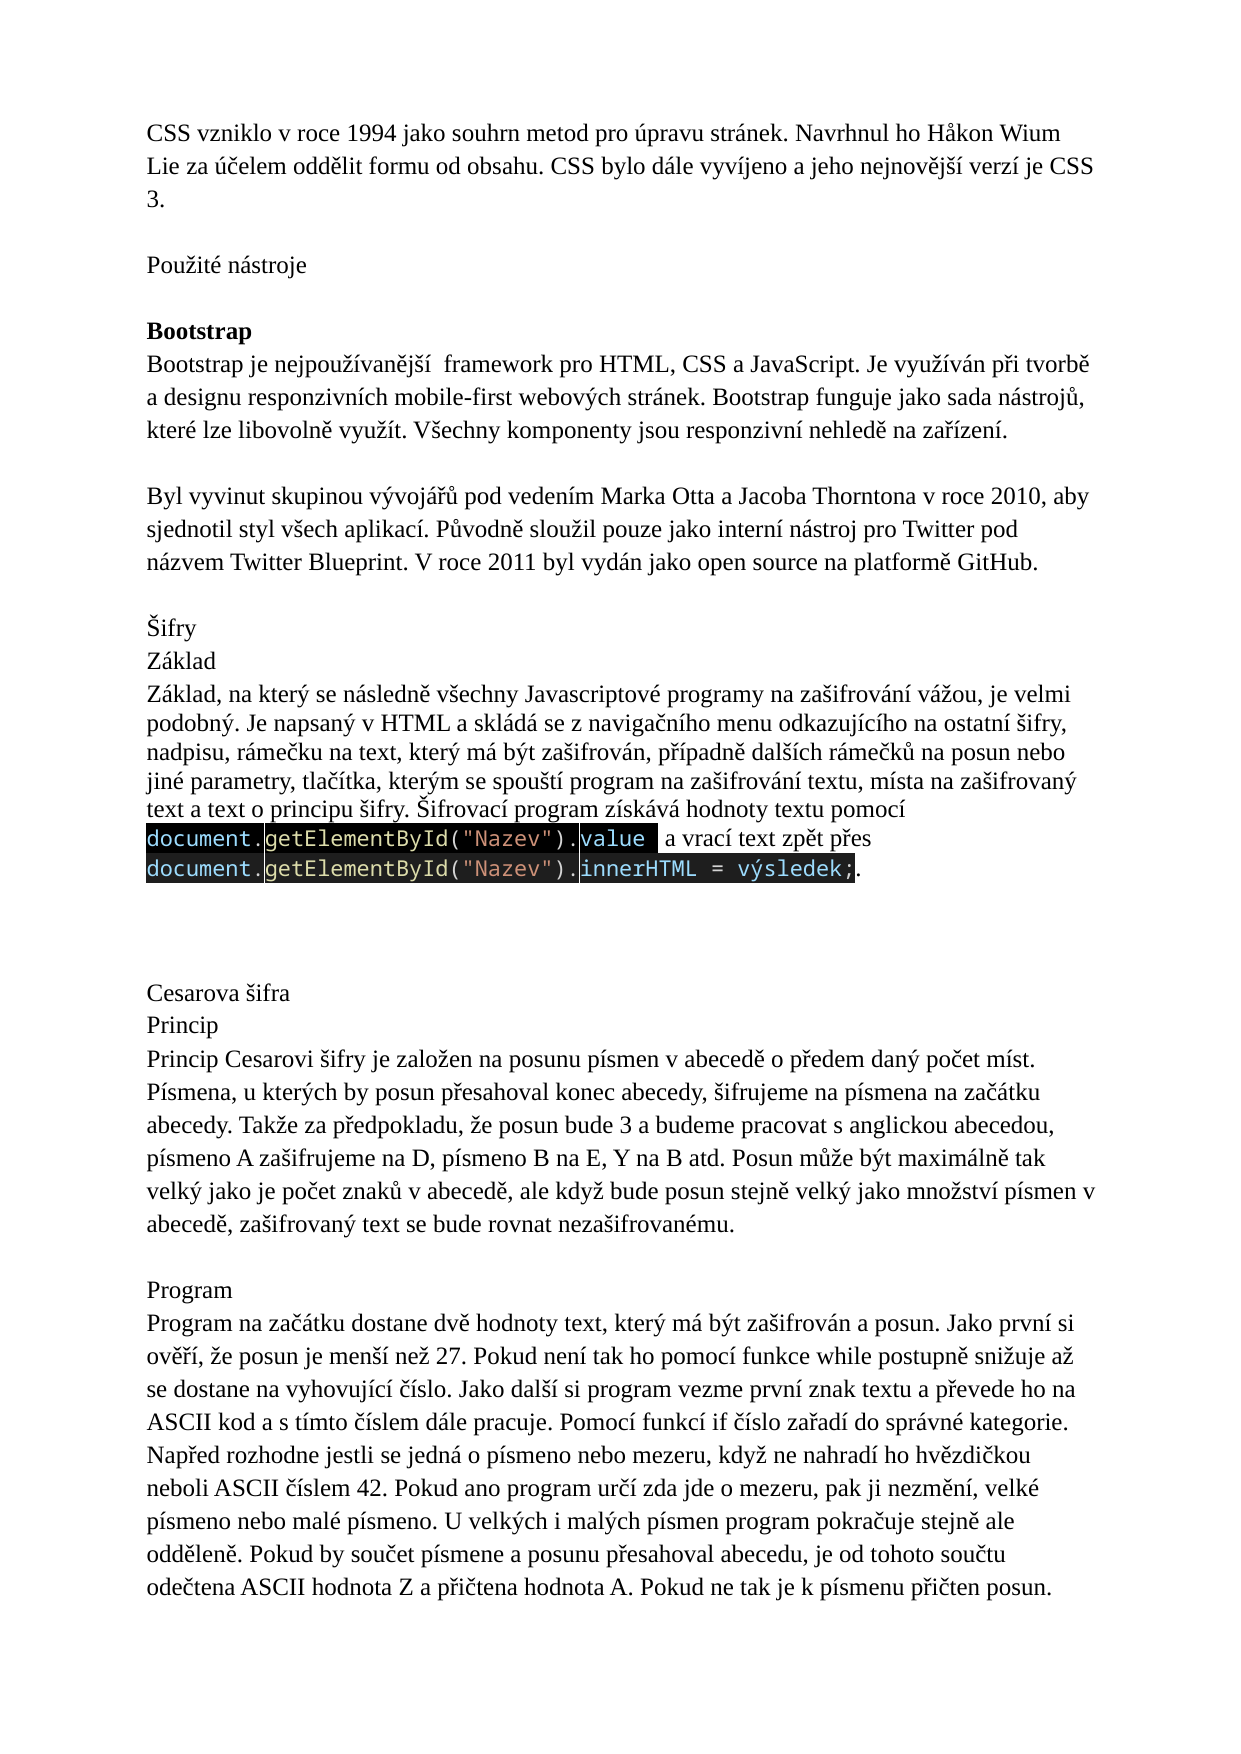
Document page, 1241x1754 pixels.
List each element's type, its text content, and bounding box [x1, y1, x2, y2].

text Použité nástroje [146, 250, 1097, 279]
text Princip [146, 1011, 1097, 1039]
text Program [146, 1275, 1097, 1303]
text Program na začátku dostane dvě hodnoty text, který má být zašifrován a posun. Jako první si ověří, že posun je menší než 27. Pokud není tak ho pomocí funkce while postupně snižuje až se dostane na vyhovující číslo. Jako další si program vezme první znak textu a převede ho na ASCII kod a s tímto číslem dále pracuje. Pomocí funkcí if číslo zařadí do správné kategorie. Napřed rozhodne jestli se jedná o písmeno nebo mezeru, když ne nahradí ho hvězdičkou neboli ASCII číslem 42. Pokud ano program určí zda jde o mezeru, pak ji nezmění, velké písmeno nebo malé písmeno. U velkých i malých písmen program pokračuje stejně ale odděleně. Pokud by součet písmene a posunu přesahoval abecedu, je od tohoto součtu odečtena ASCII hodnota Z a přičtena hodnota A. Pokud ne tak je k písmenu přičten posun. [146, 1308, 1097, 1601]
text Cesarova šifra [146, 978, 1097, 1006]
text Šifry [146, 613, 1097, 642]
text CSS vzniklo v roce 1994 jako souhrn metod pro úpravu stránek. Navrhnul ho Håkon Wium Lie za účelem oddělit formu od obsahu. CSS bylo dále vyvíjeno a jeho nejnovější verzí je CSS 3. [146, 118, 1097, 213]
text Bootstrap [146, 316, 1097, 345]
text Byl vyvinut skupinou vývojářů pod vedením Marka Otta a Jacoba Thorntona v roce 2010, aby sjednotil styl všech aplikací. Původně sloužil pouze jako interní nástroj pro Twitter pod názvem Twitter Blueprint. V roce 2011 byl vydán jako open source na platformě GitHub. [146, 481, 1097, 576]
text Základ [146, 646, 1097, 675]
text Základ, na který se následně všechny Javascriptové programy na zašifrování vážou, je velmi podobný. Je napsaný v HTML a skládá se z navigačního menu odkazujícího na ostatní šifry, nadpisu, rámečku na text, který má být zašifrován, případně dalších rámečků na posun nebo jiné parametry, tlačítka, kterým se spouští program na zašifrování textu, místa na zašifrovaný text a text o principu šifry. Šifrovací program získává hodnoty textu pomocí document.getElementById("Nazev").value a vrací text zpět přes document.getElementById("Nazev").innerHTML = výsledek;. [146, 679, 1097, 883]
text Princip Cesarovi šifry je založen na posunu písmen v abecedě o předem daný počet míst. Písmena, u kterých by posun přesahoval konec abecedy, šifrujeme na písmena na začátku abecedy. Takže za předpokladu, že posun bude 3 a budeme pracovat s anglickou abecedou, písmeno A zašifrujeme na D, písmeno B na E, Y na B atd. Posun může být maximálně tak velký jako je počet znaků v abecedě, ale když bude posun stejně velký jako množství písmen v abecedě, zašifrovaný text se bude rovnat nezašifrovanému. [146, 1044, 1097, 1237]
text Bootstrap je nejpoužívanější framework pro HTML, CSS a JavaScript. Je využíván při tvorbě a designu responzivních mobile-first webových stránek. Bootstrap funguje jako sada nástrojů, které lze libovolně využít. Všechny komponenty jsou responzivní nehledě na zařízení. [146, 349, 1097, 444]
